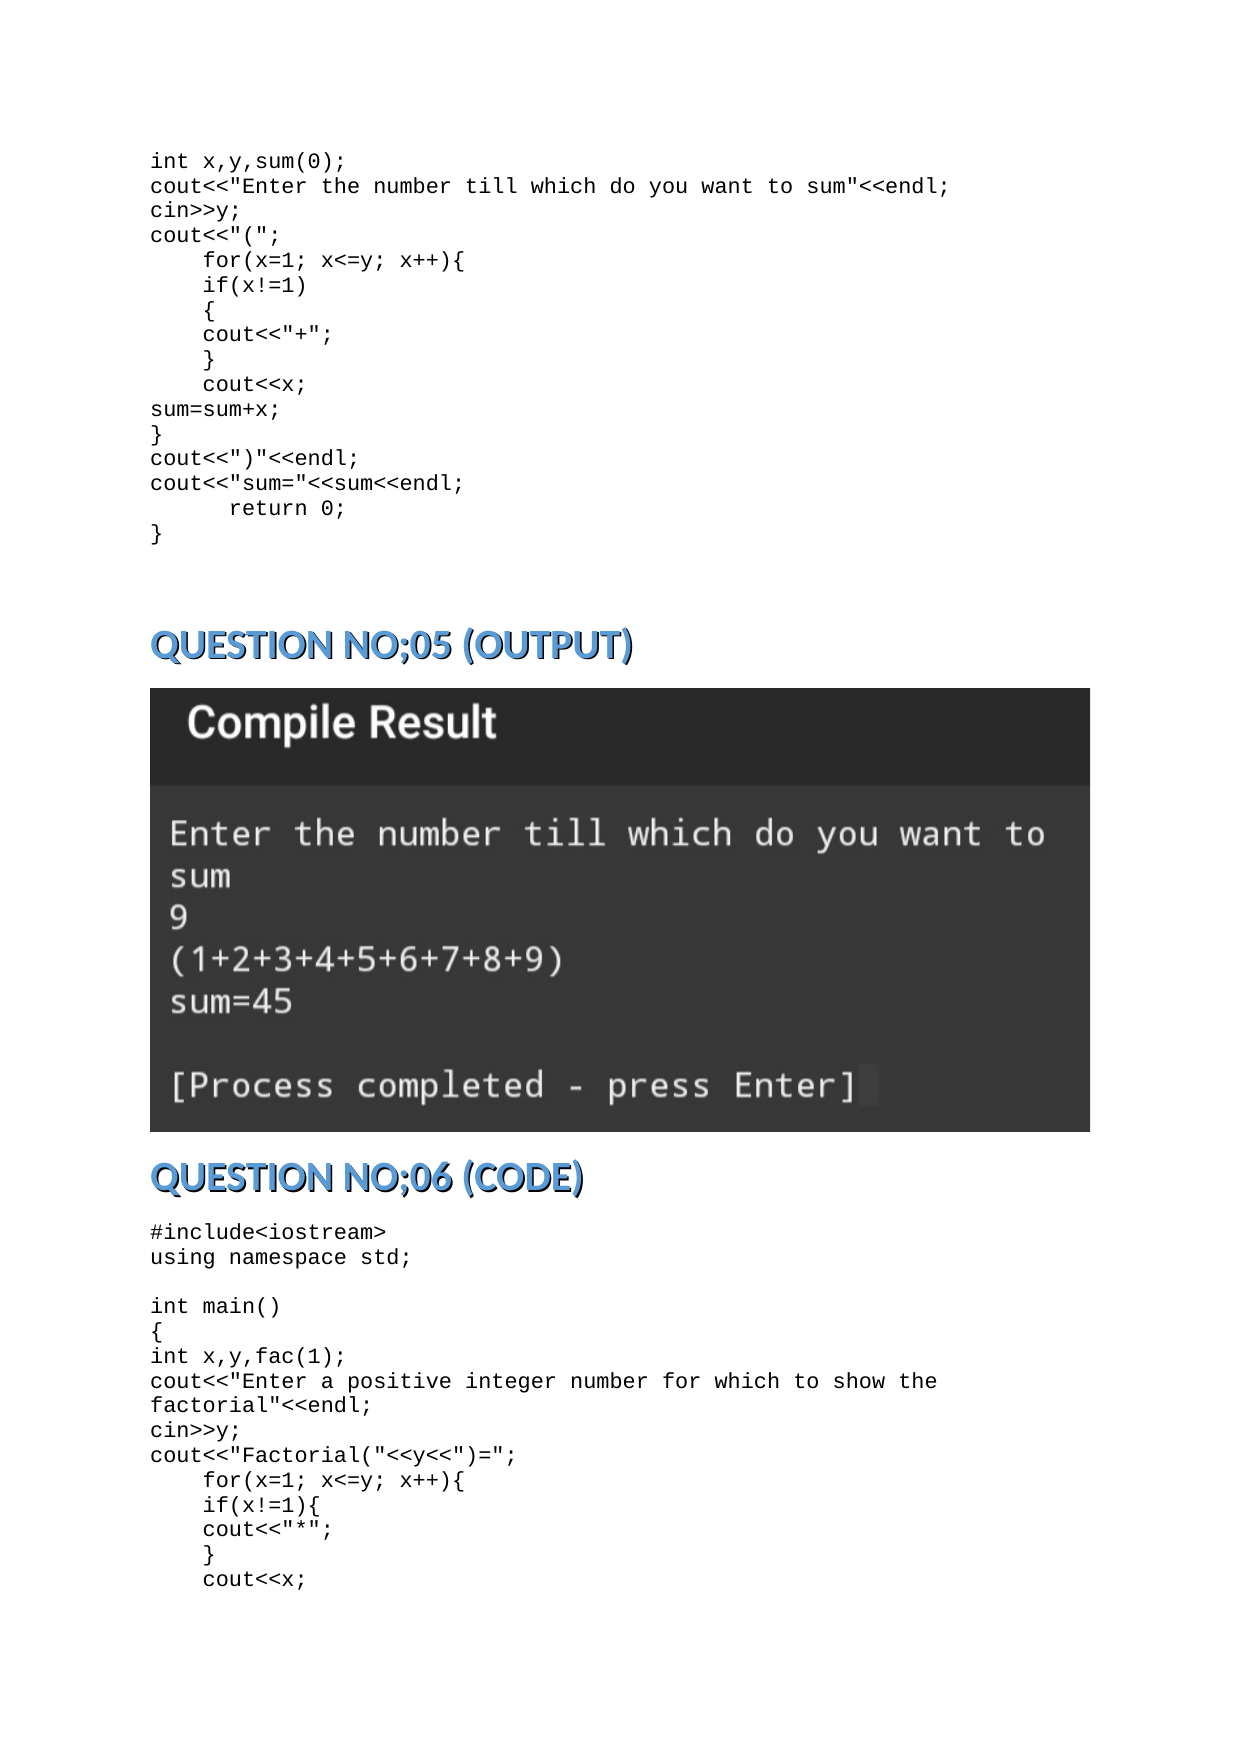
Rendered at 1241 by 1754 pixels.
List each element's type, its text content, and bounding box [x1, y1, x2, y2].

text cout<<"("; [150, 224, 1090, 249]
text cout<<"Enter a positive integer number for which to show the factorial"<<endl; [150, 1370, 1090, 1419]
text sum=sum+x; [150, 398, 1090, 423]
text QUESTION NO;06 (CODE) [150, 1150, 1090, 1201]
text cin>>y; [150, 1419, 1090, 1444]
text } [150, 1543, 1090, 1568]
text #include<iostream> [150, 1221, 1090, 1246]
text if(x!=1) [150, 274, 1090, 299]
text cout<<"Enter the number till which do you want to sum"<<endl; [150, 175, 1090, 199]
text int x,y,fac(1); [150, 1345, 1090, 1370]
text for(x=1; x<=y; x++){ [150, 249, 1090, 274]
text int x,y,sum(0); [150, 150, 1090, 175]
text } [150, 522, 1090, 547]
text int main() [150, 1295, 1090, 1320]
text cout<<")"<<endl; [150, 447, 1090, 472]
text { [150, 299, 1090, 323]
text cout<<x; [150, 373, 1090, 398]
text cout<<x; [150, 1568, 1090, 1593]
text { [150, 1320, 1090, 1345]
text cout<<"*"; [150, 1518, 1090, 1543]
text if(x!=1){ [150, 1494, 1090, 1518]
text using namespace std; [150, 1246, 1090, 1271]
text } [150, 423, 1090, 447]
text cout<<"sum="<<sum<<endl; [150, 472, 1090, 497]
text cin>>y; [150, 199, 1090, 224]
text return 0; [150, 497, 1090, 522]
text cout<<"+"; [150, 323, 1090, 348]
text } [150, 348, 1090, 373]
text for(x=1; x<=y; x++){ [150, 1469, 1090, 1494]
text QUESTION NO;05 (OUTPUT) [150, 618, 1090, 668]
text cout<<"Factorial("<<y<<")="; [150, 1444, 1090, 1469]
